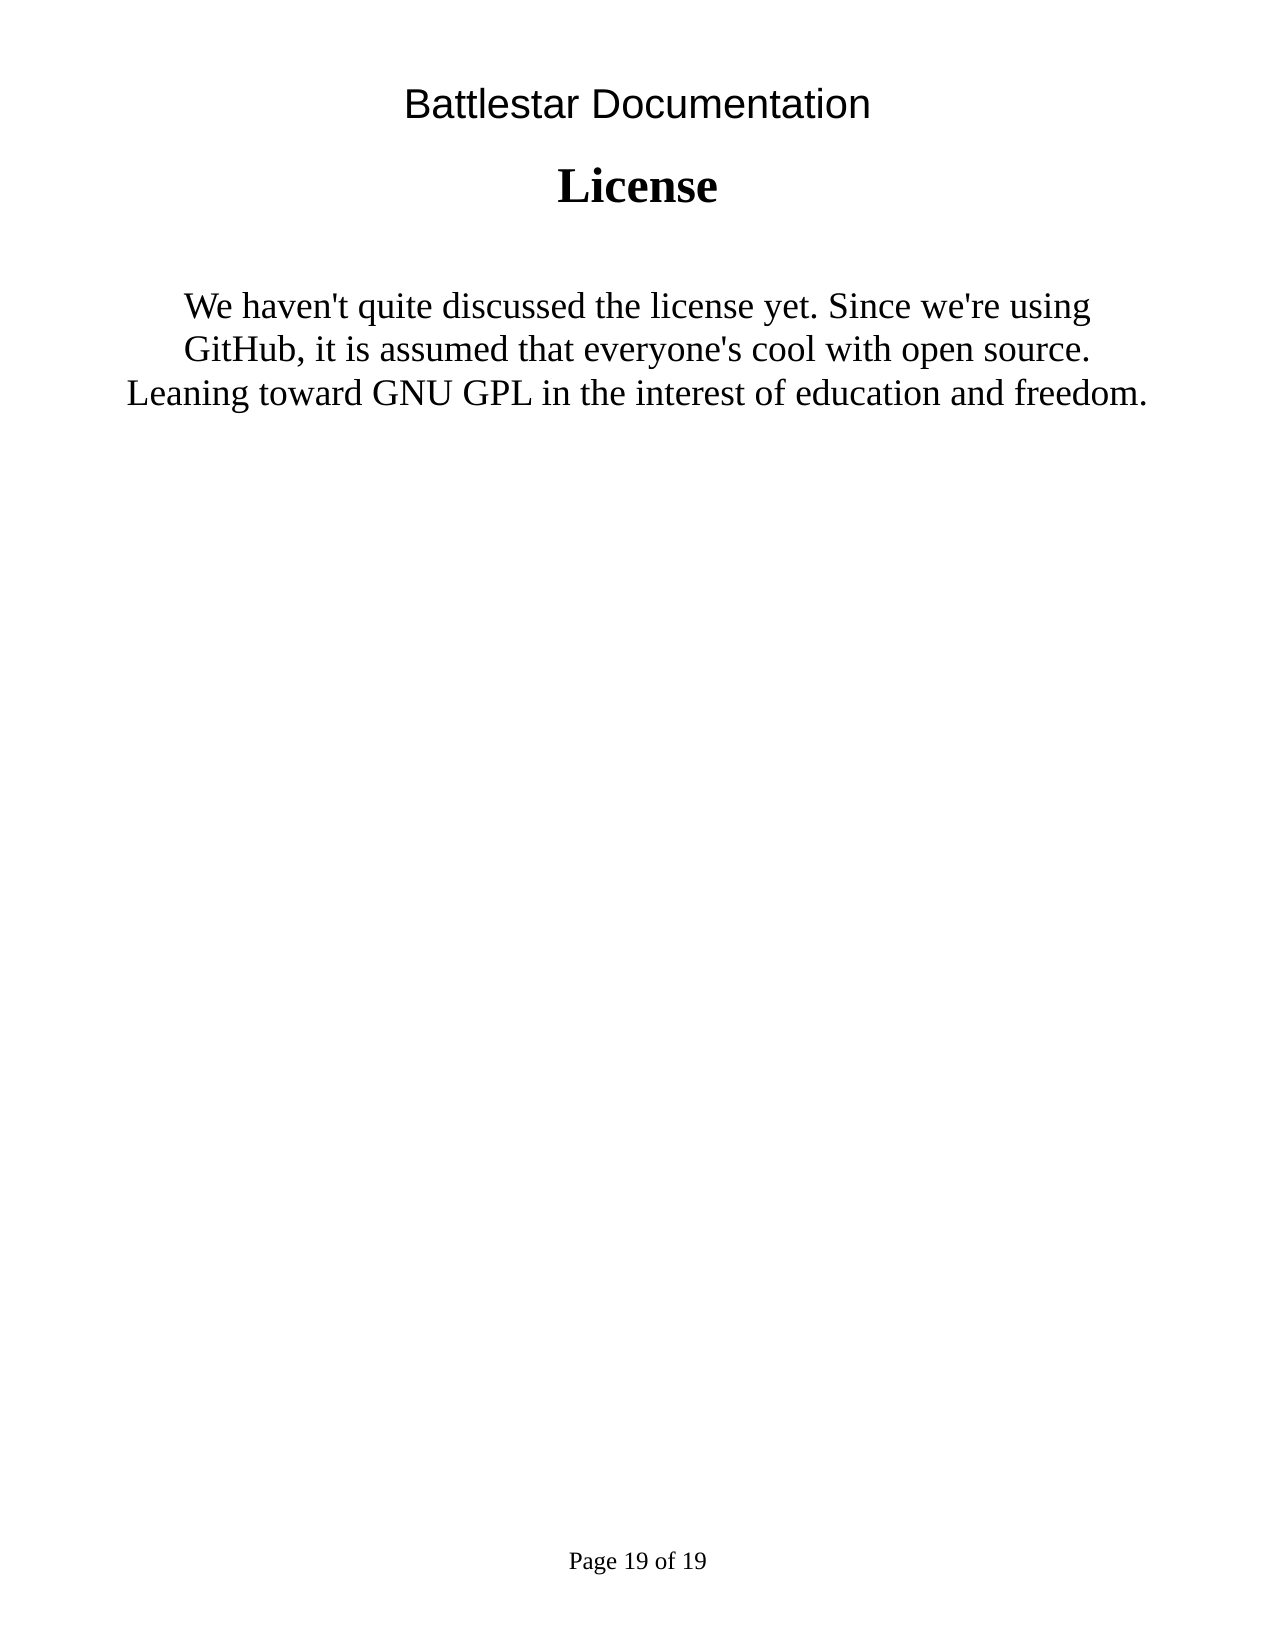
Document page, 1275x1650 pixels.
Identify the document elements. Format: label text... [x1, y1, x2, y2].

text We haven't quite discussed the license yet. Since we're using GitHub, it is assumed that everyone's cool with open source. Leaning toward GNU GPL in the interest of education and freedom. [118, 284, 1157, 413]
subtitle License [118, 156, 1157, 214]
